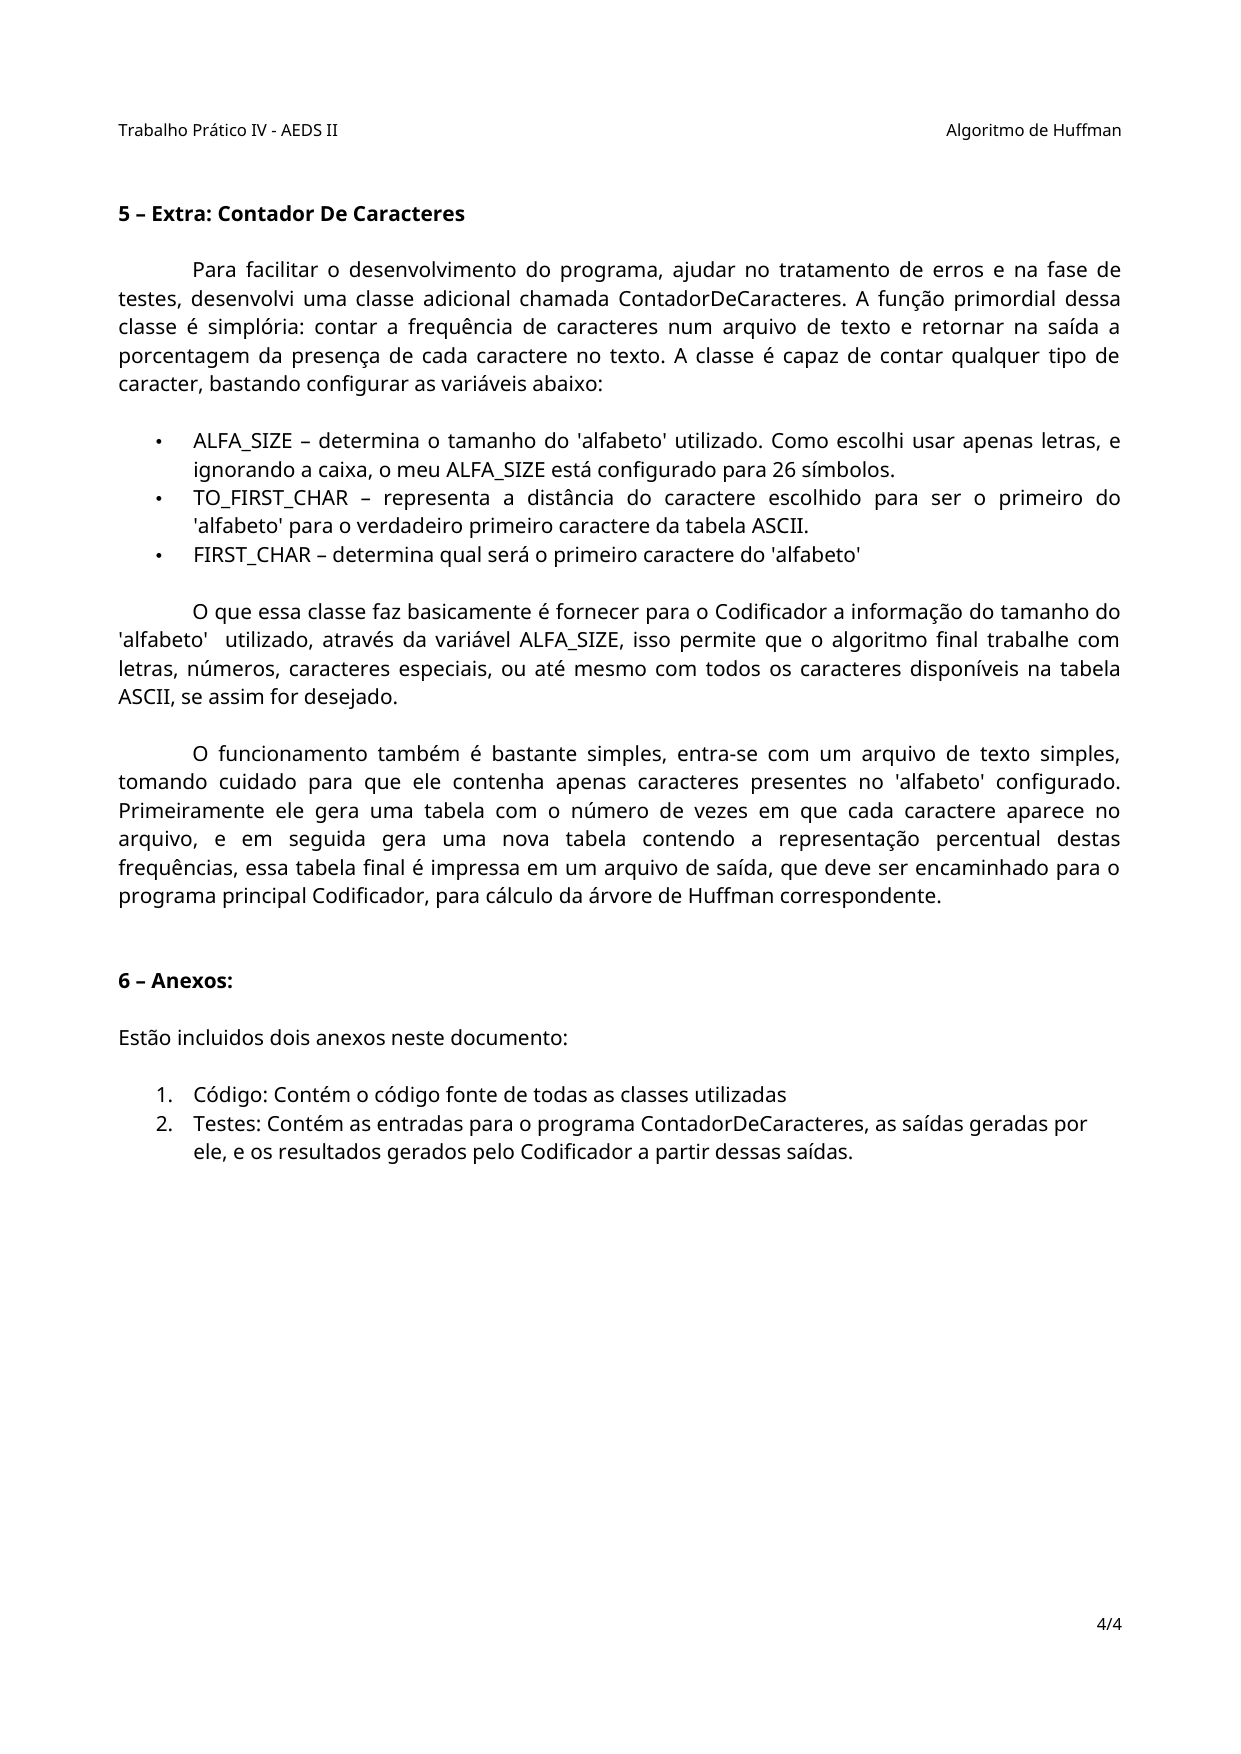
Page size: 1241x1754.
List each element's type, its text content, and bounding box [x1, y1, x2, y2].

list Código: Contém o código fonte de todas as classes utilizadas [156, 1080, 1122, 1109]
list FIRST_CHAR – determina qual será o primeiro caractere do 'alfabeto' [156, 540, 1122, 568]
list ALFA_SIZE – determina o tamanho do 'alfabeto' utilizado. Como escolhi usar apenas letras, e ignorando a caixa, o meu ALFA_SIZE está configurado para 26 símbolos. [156, 426, 1122, 483]
text Para facilitar o desenvolvimento do programa, ajudar no tratamento de erros e na fase de testes, desenvolvi uma classe adicional chamada ContadorDeCaracteres. A função primordial dessa classe é simplória: contar a frequência de caracteres num arquivo de texto e retornar na saída a porcentagem da presença de cada caractere no texto. A classe é capaz de contar qualquer tipo de caracter, bastando configurar as variáveis abaixo: [118, 256, 1122, 398]
list Testes: Contém as entradas para o programa ContadorDeCaracteres, as saídas geradas por ele, e os resultados gerados pelo Codificador a partir dessas saídas. [156, 1109, 1122, 1166]
text 6 – Anexos: [118, 967, 1122, 995]
text Estão incluidos dois anexos neste documento: [118, 1023, 1122, 1052]
list TO_FIRST_CHAR – representa a distância do caractere escolhido para ser o primeiro do 'alfabeto' para o verdadeiro primeiro caractere da tabela ASCII. [156, 483, 1122, 540]
text O que essa classe faz basicamente é fornecer para o Codificador a informação do tamanho do 'alfabeto' utilizado, através da variável ALFA_SIZE, isso permite que o algoritmo final trabalhe com letras, números, caracteres especiais, ou até mesmo com todos os caracteres disponíveis na tabela ASCII, se assim for desejado. [118, 597, 1122, 711]
text O funcionamento também é bastante simples, entra-se com um arquivo de texto simples, tomando cuidado para que ele contenha apenas caracteres presentes no 'alfabeto' configurado. Primeiramente ele gera uma tabela com o número de vezes em que cada caractere aparece no arquivo, e em seguida gera uma nova tabela contendo a representação percentual destas frequências, essa tabela final é impressa em um arquivo de saída, que deve ser encaminhado para o programa principal Codificador, para cálculo da árvore de Huffman correspondente. [118, 739, 1122, 910]
text 5 – Extra: Contador De Caracteres [118, 199, 1122, 227]
